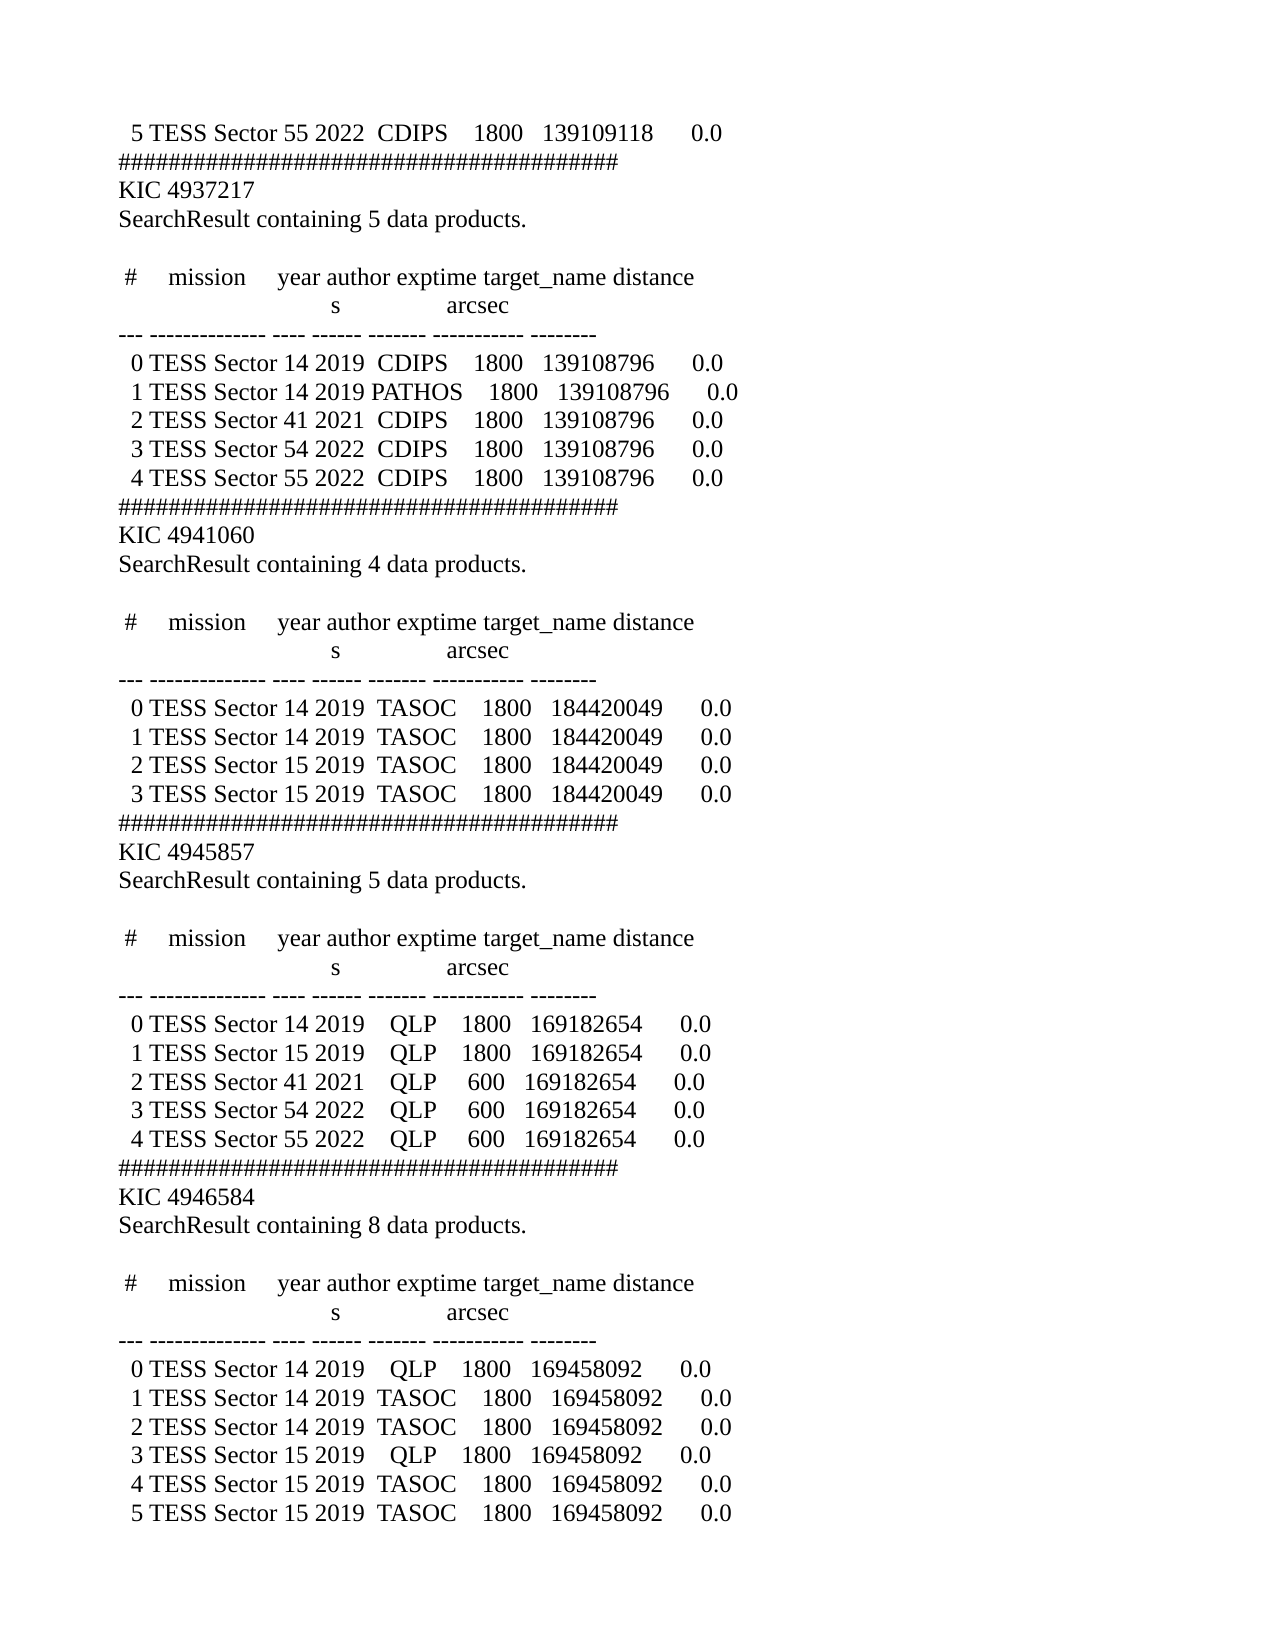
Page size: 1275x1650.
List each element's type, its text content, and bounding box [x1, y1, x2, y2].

text 3 TESS Sector 54 2022 QLP 600 169182654 0.0 [118, 1096, 1157, 1124]
text 1 TESS Sector 14 2019 TASOC 1800 184420049 0.0 [118, 722, 1157, 751]
text # mission year author exptime target_name distance [118, 923, 1157, 952]
text 2 TESS Sector 15 2019 TASOC 1800 184420049 0.0 [118, 751, 1157, 779]
text # mission year author exptime target_name distance [118, 1268, 1157, 1297]
text SearchResult containing 4 data products. [118, 549, 1157, 578]
text 4 TESS Sector 55 2022 QLP 600 169182654 0.0 [118, 1124, 1157, 1153]
text 0 TESS Sector 14 2019 CDIPS 1800 139108796 0.0 [118, 348, 1157, 377]
text 5 TESS Sector 55 2022 CDIPS 1800 139109118 0.0 [118, 118, 1157, 147]
text # mission year author exptime target_name distance [118, 607, 1157, 636]
text 2 TESS Sector 41 2021 QLP 600 169182654 0.0 [118, 1067, 1157, 1096]
text 1 TESS Sector 14 2019 TASOC 1800 169458092 0.0 [118, 1383, 1157, 1412]
text # mission year author exptime target_name distance [118, 262, 1157, 291]
text SearchResult containing 5 data products. [118, 866, 1157, 894]
text ######################################## [118, 147, 1157, 176]
text 2 TESS Sector 41 2021 CDIPS 1800 139108796 0.0 [118, 406, 1157, 434]
text KIC 4946584 [118, 1182, 1157, 1211]
text 1 TESS Sector 14 2019 PATHOS 1800 139108796 0.0 [118, 377, 1157, 406]
text --- -------------- ---- ------ ------- ----------- -------- [118, 664, 1157, 693]
text --- -------------- ---- ------ ------- ----------- -------- [118, 319, 1157, 348]
text ######################################## [118, 808, 1157, 837]
text 4 TESS Sector 55 2022 CDIPS 1800 139108796 0.0 [118, 463, 1157, 492]
text 0 TESS Sector 14 2019 QLP 1800 169458092 0.0 [118, 1354, 1157, 1383]
text 0 TESS Sector 14 2019 TASOC 1800 184420049 0.0 [118, 693, 1157, 722]
text 4 TESS Sector 15 2019 TASOC 1800 169458092 0.0 [118, 1469, 1157, 1498]
text 3 TESS Sector 54 2022 CDIPS 1800 139108796 0.0 [118, 434, 1157, 463]
text 1 TESS Sector 15 2019 QLP 1800 169182654 0.0 [118, 1038, 1157, 1067]
text s arcsec [118, 1297, 1157, 1326]
text 3 TESS Sector 15 2019 QLP 1800 169458092 0.0 [118, 1441, 1157, 1469]
text s arcsec [118, 636, 1157, 664]
text 0 TESS Sector 14 2019 QLP 1800 169182654 0.0 [118, 1009, 1157, 1038]
text --- -------------- ---- ------ ------- ----------- -------- [118, 1326, 1157, 1354]
text s arcsec [118, 952, 1157, 981]
text SearchResult containing 8 data products. [118, 1211, 1157, 1239]
text 5 TESS Sector 15 2019 TASOC 1800 169458092 0.0 [118, 1498, 1157, 1527]
text s arcsec [118, 291, 1157, 319]
text ######################################## [118, 1153, 1157, 1182]
text --- -------------- ---- ------ ------- ----------- -------- [118, 981, 1157, 1009]
text 3 TESS Sector 15 2019 TASOC 1800 184420049 0.0 [118, 779, 1157, 808]
text KIC 4945857 [118, 837, 1157, 866]
text KIC 4941060 [118, 521, 1157, 549]
text SearchResult containing 5 data products. [118, 204, 1157, 233]
text KIC 4937217 [118, 176, 1157, 204]
text 2 TESS Sector 14 2019 TASOC 1800 169458092 0.0 [118, 1412, 1157, 1441]
text ######################################## [118, 492, 1157, 521]
